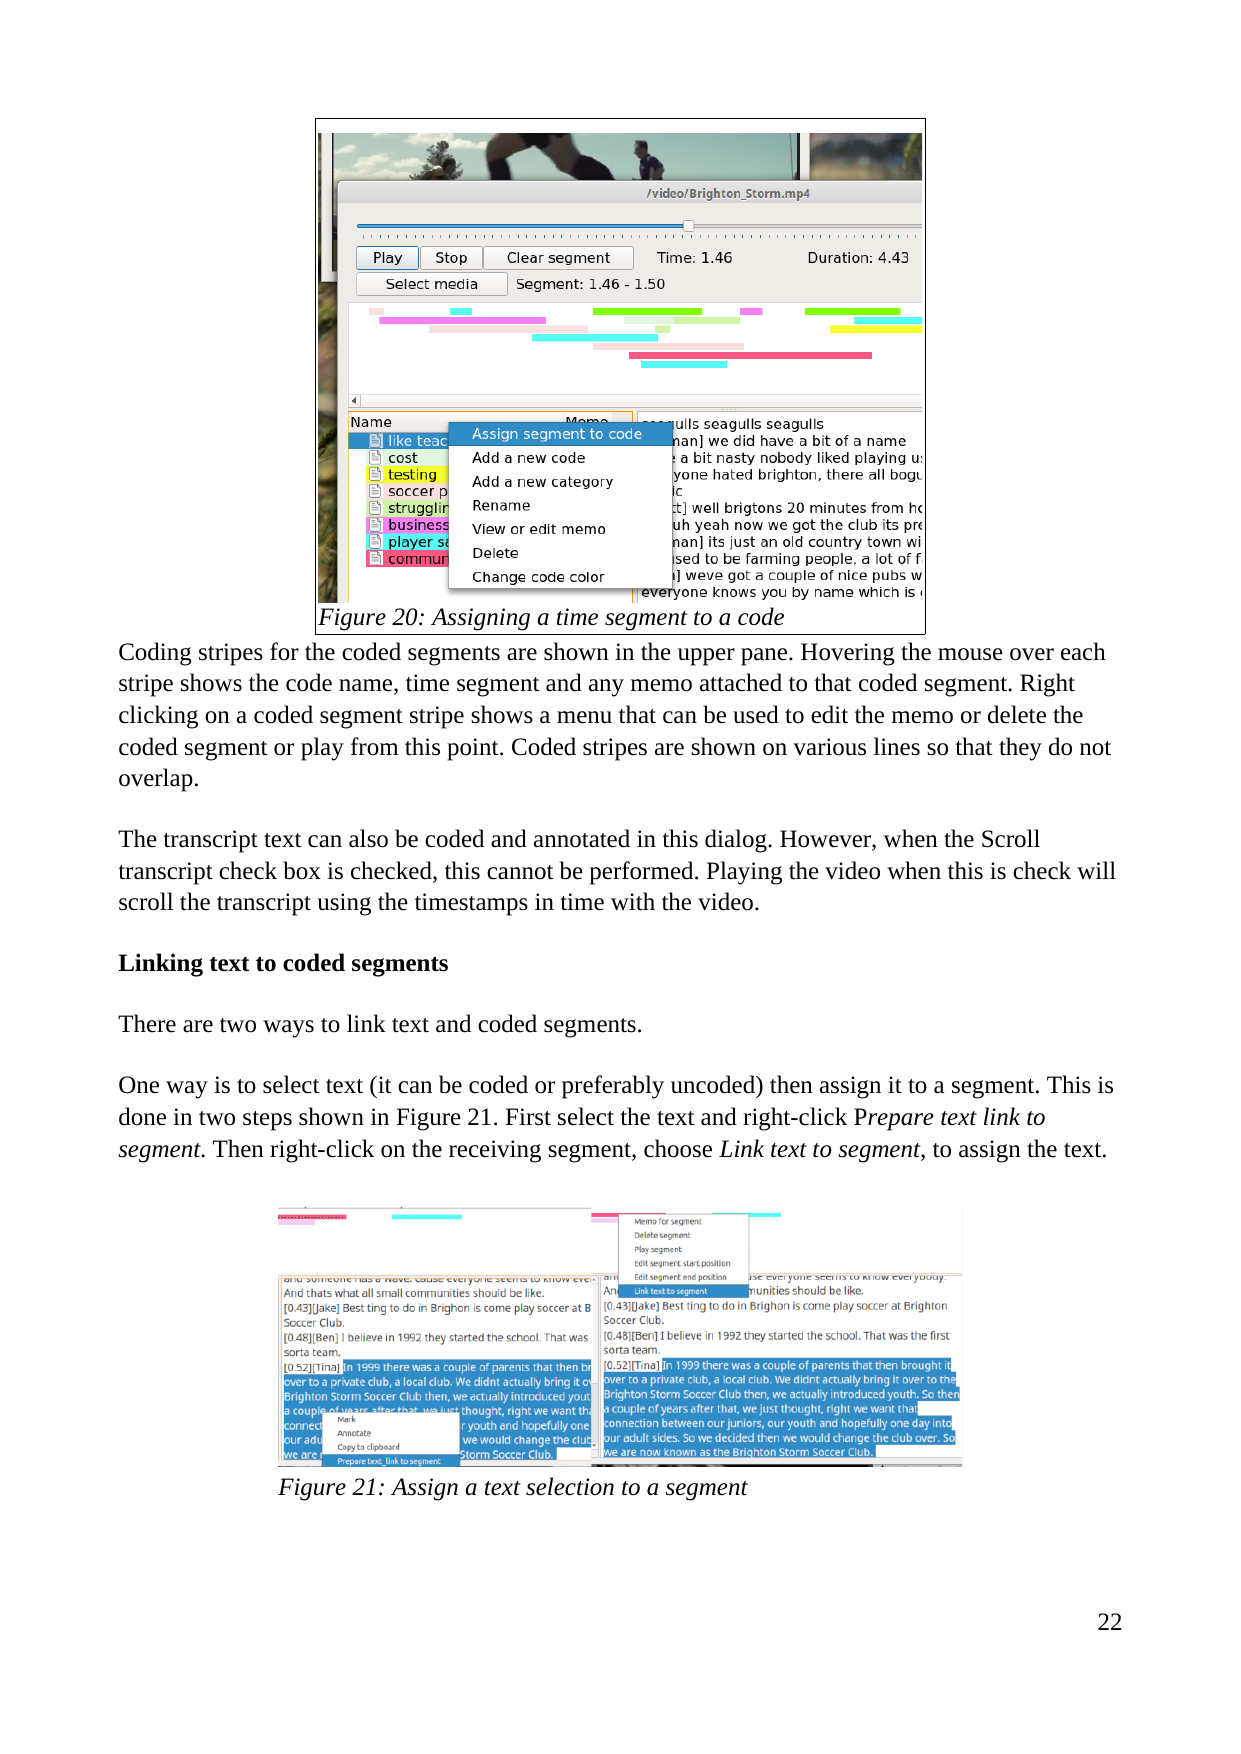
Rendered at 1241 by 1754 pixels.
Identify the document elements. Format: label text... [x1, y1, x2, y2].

picture [318, 133, 923, 603]
text There are two ways to link text and coded segments. [118, 1009, 1122, 1038]
text The transcript text can also be coded and annotated in this dialog. However, when the Scroll transcript check box is checked, this cannot be performed. Playing the video when this is check will scroll the transcript using the timestamps in time with the video. [118, 824, 1122, 916]
text Figure 20: Assigning a time segment to a code [318, 603, 922, 631]
picture [278, 1207, 963, 1467]
text One way is to select text (it can be coded or preferably uncoded) then assign it to a segment. This is done in two steps shown in Figure 21. First select the text and right-click Prepare text link to segment. Then right-click on the receiving segment, choose Link text to segment, to assign the text. [118, 1071, 1122, 1162]
text Linking text to coded segments [118, 948, 1122, 977]
text Figure 21: Assign a text selection to a segment [278, 1467, 962, 1500]
text Coding stripes for the coded segments are shown in the upper pane. Hovering the mouse over each stripe shows the code name, time segment and any memo attached to that coded segment. Right clicking on a coded segment stripe shows a menu that can be used to edit the memo or delete the coded segment or play from this point. Coded stripes are shown on various lines so that they do not overlap. [118, 118, 1122, 792]
